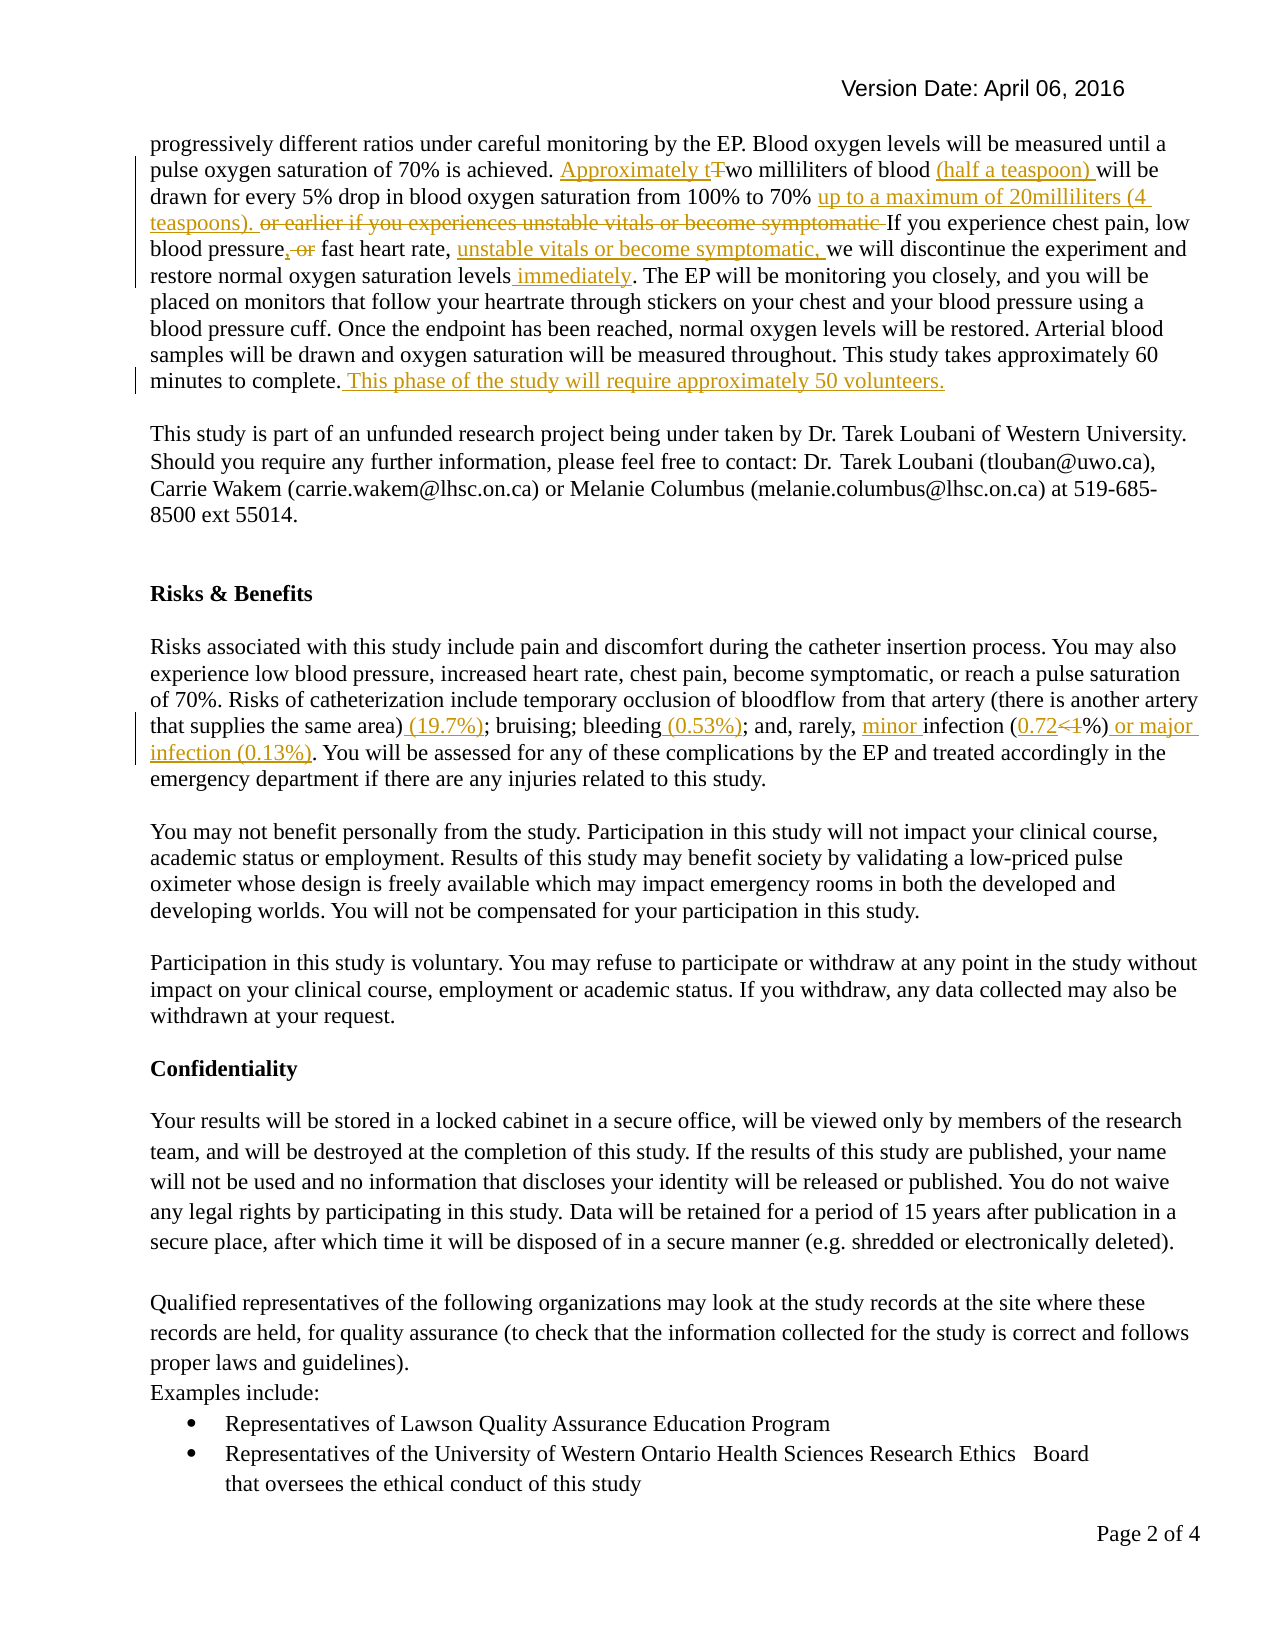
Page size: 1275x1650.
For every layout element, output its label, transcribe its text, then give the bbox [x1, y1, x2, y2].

text Participation in this study is voluntary. You may refuse to participate or withdraw at any point in the study without impact on your clinical course, employment or academic status. If you withdraw, any data collected may also be withdrawn at your request. [150, 949, 1200, 1028]
text Your results will be stored in a locked cabinet in a secure office, will be viewed only by members of the research team, and will be destroyed at the completion of this study. If the results of this study are published, your name will not be used and no information that discloses your identity will be released or published. You do not waive any legal rights by participating in this study. Data will be retained for a period of 15 years after publication in a secure place, after which time it will be disposed of in a secure manner (e.g. shredded or electronically deleted). [150, 1108, 1200, 1255]
text You may not benefit personally from the study. Participation in this study will not impact your clinical course, academic status or employment. Results of this study may benefit society by validating a low-priced pulse oximeter whose design is freely available which may impact emergency rooms in both the developed and developing worlds. You will not be compensated for your participation in this study. [150, 818, 1200, 923]
text Risks associated with this study include pain and discomfort during the catheter insertion process. You may also experience low blood pressure, increased heart rate, chest pain, become symptomatic, or reach a pulse saturation of 70%. Risks of catheterization include temporary occlusion of bloodflow from that artery (there is another artery that supplies the same area) (19.7%); bruising; bleeding (0.53%); and, rarely, minor infection (0.72%) or major infection (0.13%). You will be assessed for any of these complications by the EP and treated accordingly in the emergency department if there are any injuries related to this study. [150, 633, 1200, 791]
text Confidentiality [150, 1055, 1200, 1081]
list Representatives of the University of Western Ontario Health Sciences Research Ethics Board that oversees the ethical conduct of this study [187, 1440, 1125, 1496]
text Examples include: [150, 1379, 1200, 1406]
text Qualified representatives of the following organizations may look at the study records at the site where these records are held, for quality assurance (to check that the information collected for the study is correct and follows proper laws and guidelines). [150, 1289, 1200, 1376]
text This study is part of an unfunded research project being under taken by Dr. Tarek Loubani of Western University. Should you require any further information, please feel free to contact: Dr. Tarek Loubani (tlouban@uwo.ca), Carrie Wakem (carrie.wakem@lhsc.on.ca) or Melanie Columbus (melanie.columbus@lhsc.on.ca) at 519-685-8500 ext 55014. [150, 420, 1200, 528]
text Risks & Benefits [150, 581, 1200, 607]
text You will have an arterial catheter (a plastic tube that looks and behaves like an IV tip) inserted into the radial artery of your wrist by the EP for accurate blood oxygen level measurements. This procedure is just like putting in an intravenous line, but into one of your arteries. Risks include pain at the wrist or temporary problems with blood supply to the hand. Two blood samples will be taken at the beginning of the study. The experimental, 3D printed pulse oximeter will then be placed on your finger in addition to a pulse oximeter currently used at the hospital on a different finger on the same hand. Readings from both of these devices will be compared under different oxygen conditions. You will then be fitted with a breathing mask which will deliver a mix of nitrogen and oxygen at progressively different ratios under careful monitoring by the EP. Blood oxygen levels will be measured until a pulse oxygen saturation of 70% is achieved. Approximately two milliliters of blood (half a teaspoon) will be drawn for every 5% drop in blood oxygen saturation from 100% to 70% up to a maximum of 20milliliters (4 teaspoons). If you experience chest pain, low blood pressure, fast heart rate, unstable vitals or become symptomatic, we will discontinue the experiment and restore normal oxygen saturation levels immediately. The EP will be monitoring you closely, and you will be placed on monitors that follow your heartrate through stickers on your chest and your blood pressure using a blood pressure cuff. Once the endpoint has been reached, normal oxygen levels will be restored. Arterial blood samples will be drawn and oxygen saturation will be measured throughout. This study takes approximately 60 minutes to complete. This phase of the study will require approximately 50 volunteers. [150, 130, 1200, 394]
list Representatives of Lawson Quality Assurance Education Program [187, 1410, 1125, 1436]
